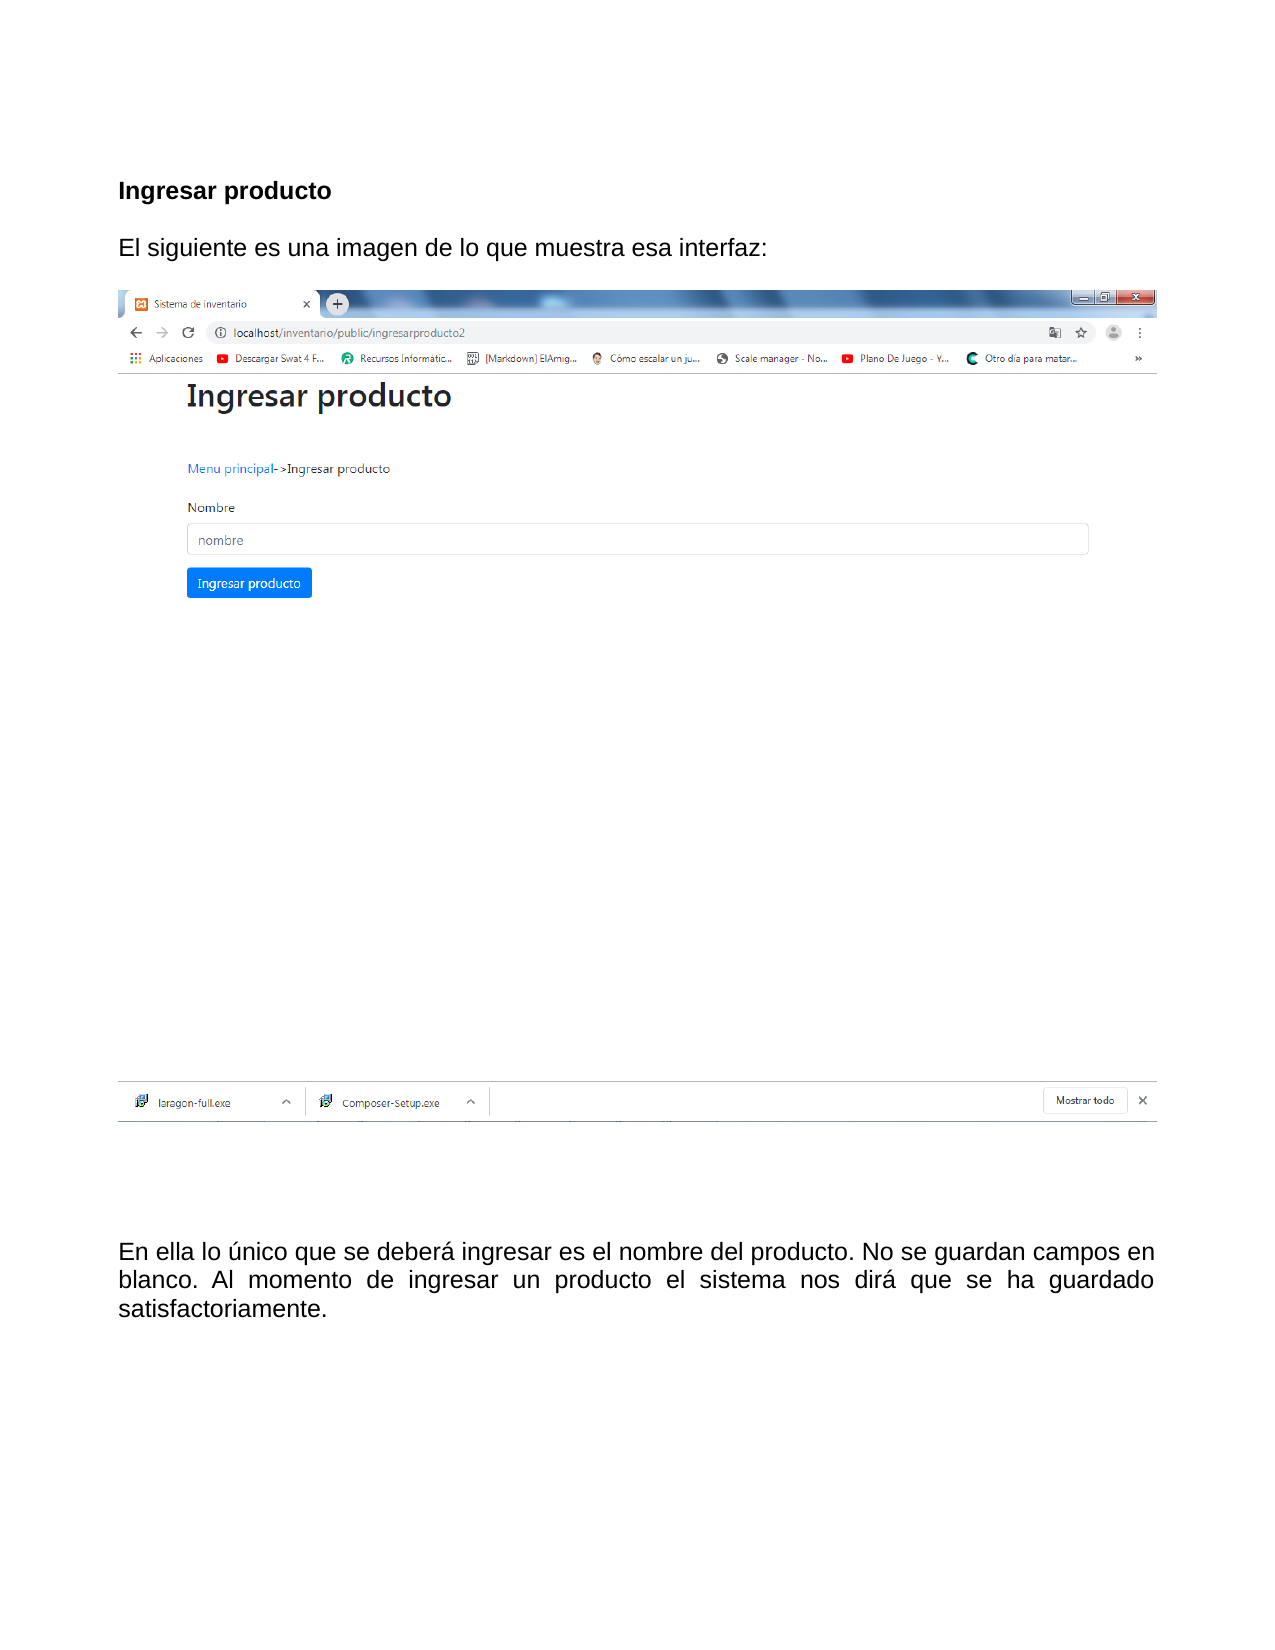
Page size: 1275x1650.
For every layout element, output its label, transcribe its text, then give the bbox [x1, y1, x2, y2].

picture [118, 290, 1157, 1122]
text El siguiente es una imagen de lo que muestra esa interfaz: [118, 233, 1157, 262]
text En ella lo único que se deberá ingresar es el nombre del producto. No se guardan campos en blanco. Al momento de ingresar un producto el sistema nos dirá que se ha guardado satisfactoriamente. [118, 1237, 1157, 1323]
text Ingresar producto [118, 176, 1157, 204]
